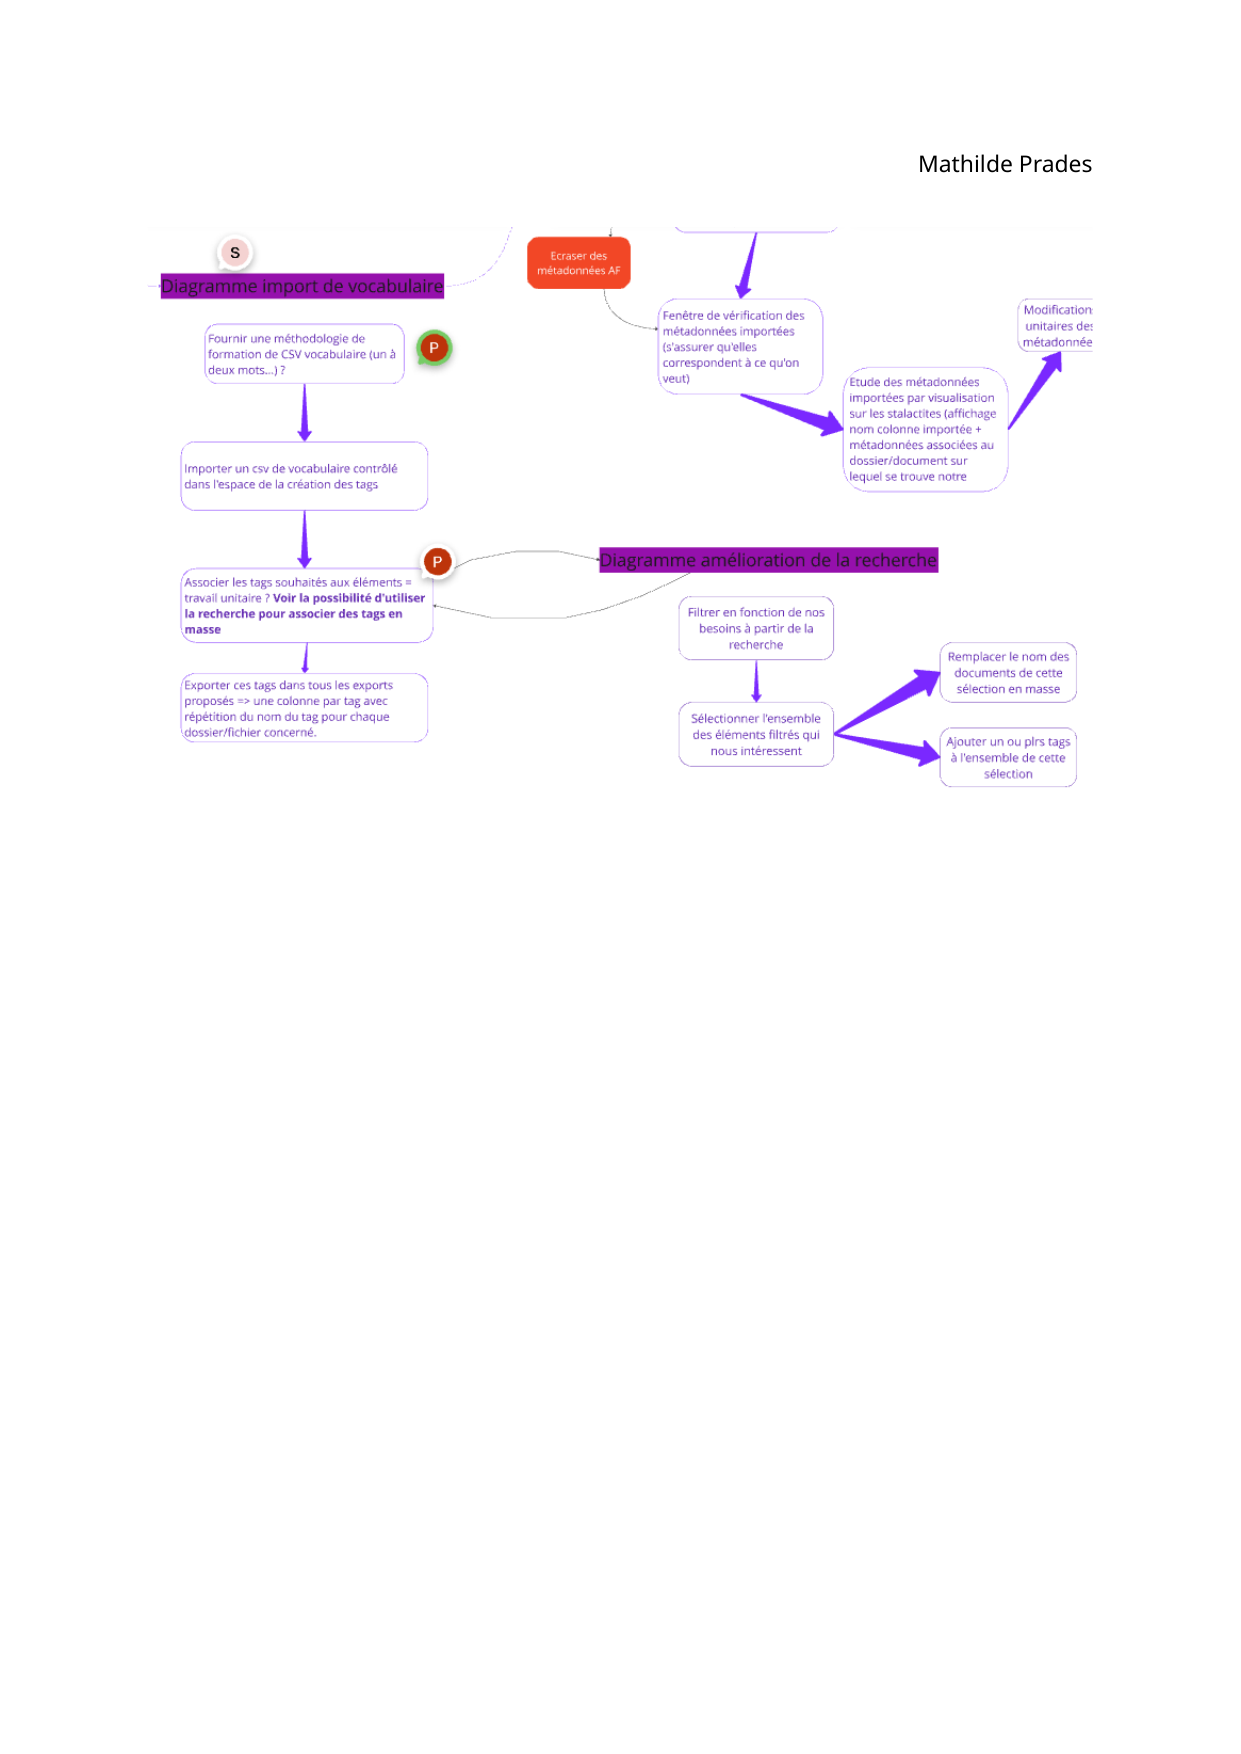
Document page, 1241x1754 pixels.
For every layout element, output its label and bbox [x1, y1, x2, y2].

picture [147, 227, 1093, 800]
